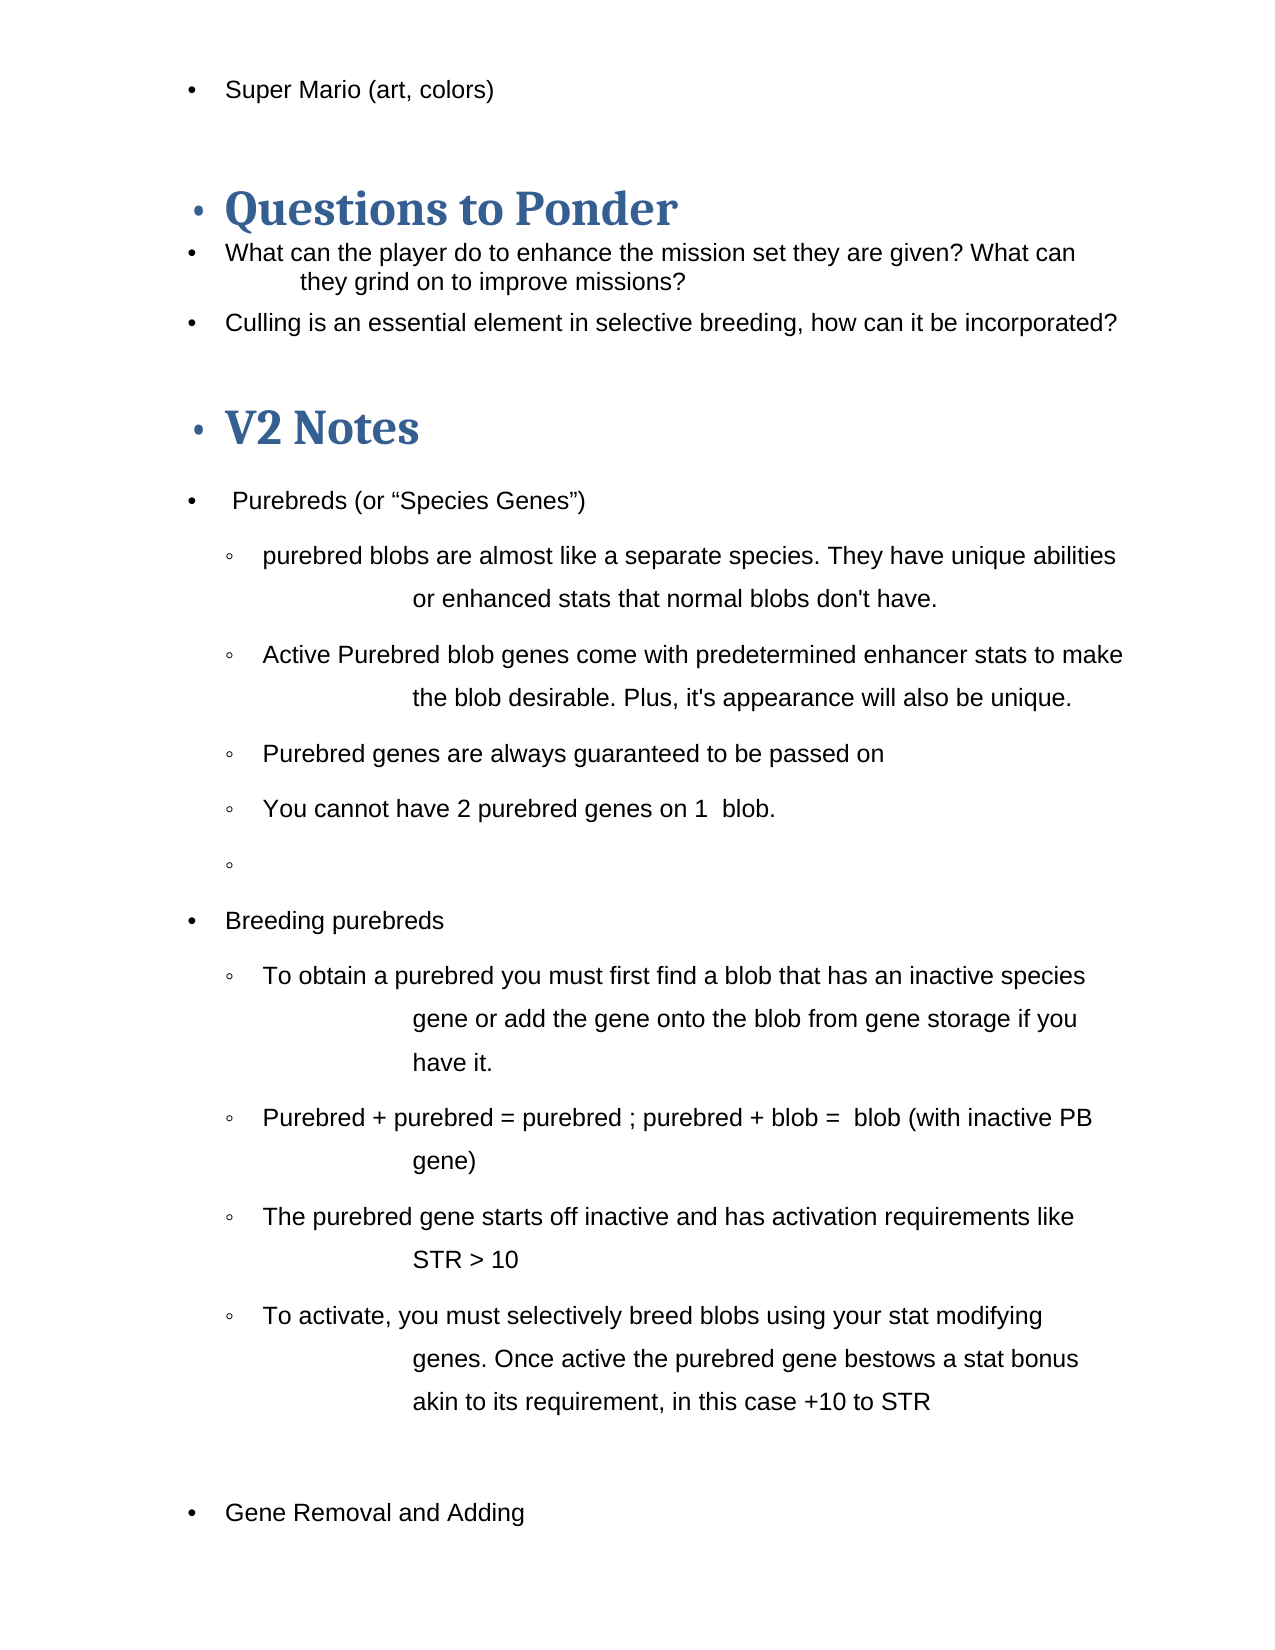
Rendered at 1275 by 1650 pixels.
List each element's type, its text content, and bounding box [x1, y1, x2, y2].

list To activate, you must selectively breed blobs using your stat modifying genes. Once active the purebred gene bestows a stat bonus akin to its requirement, in this case +10 to STR [225, 1301, 1125, 1416]
list Purebred genes are always guaranteed to be passed on [225, 739, 1125, 767]
list Active Purebred blob genes come with predetermined enhancer stats to make the blob desirable. Plus, it's appearance will also be unique. [225, 640, 1125, 712]
list To obtain a purebred you must first find a blob that has an inactive species gene or add the gene onto the blob from gene storage if you have it. [225, 961, 1125, 1076]
list V2 Notes [187, 399, 1125, 457]
list Questions to Ponder [187, 181, 1125, 238]
list Breeding purebreds [187, 906, 1125, 934]
list What can the player do to enhance the mission set they are given? What can they grind on to improve missions? [187, 238, 1125, 296]
list Gene Removal and Adding [187, 1498, 1125, 1527]
list Culling is an essential element in selective breeding, how can it be incorporated? [187, 308, 1125, 337]
list Purebred + purebred = purebred ; purebred + blob = blob (with inactive PB gene) [225, 1103, 1125, 1175]
list The purebred gene starts off inactive and has activation requirements like STR > 10 [225, 1202, 1125, 1274]
list You cannot have 2 purebred genes on 1 blob. [225, 794, 1125, 823]
list Purebreds (or “Species Genes”) [187, 486, 1125, 514]
list purebred blobs are almost like a separate species. They have unique abilities or enhanced stats that normal blobs don't have. [225, 541, 1125, 613]
list Super Mario (art, colors) [187, 75, 1125, 104]
